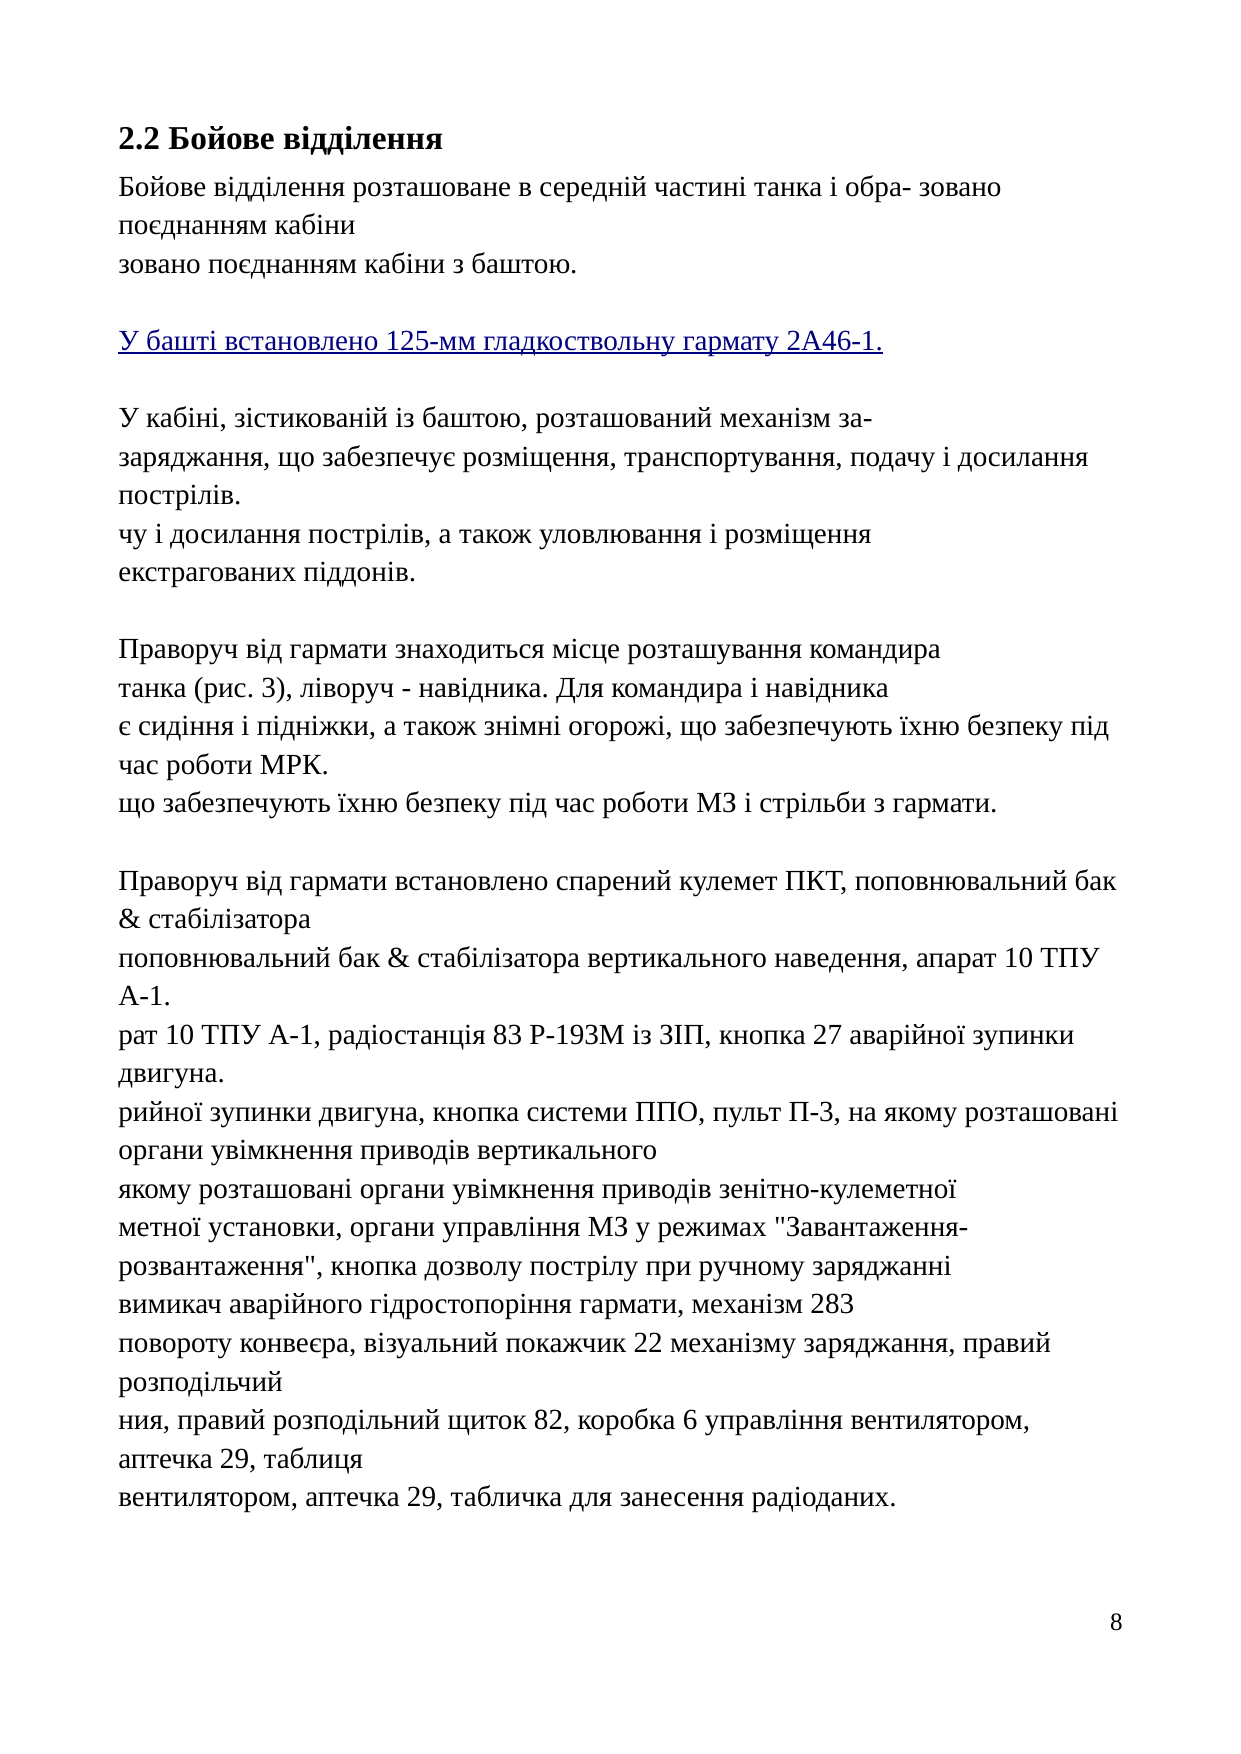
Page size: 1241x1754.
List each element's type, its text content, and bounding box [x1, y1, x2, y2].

subtitle 2.2 Бойове відділення [118, 118, 1122, 156]
text Бойове відділення розташоване в середній частині танка і обра- зовано поєднанням кабіни зовано поєднанням кабіни з баштою. У башті встановлено 125-мм гладкоствольну гармату 2А46-1. У кабіні, зістикованій із баштою, розташований механізм за- заряджання, що забезпечує розміщення, транспортування, подачу і досилання пострілів. чу і досилання пострілів, а також уловлювання і розміщення екстрагованих піддонів. Праворуч від гармати знаходиться місце розташування командира танка (рис. 3), ліворуч - навідника. Для командира і навідника є сидіння і підніжки, а також знімні огорожі, що забезпечують їхню безпеку під час роботи МРК. що забезпечують їхню безпеку під час роботи МЗ і стрільби з гармати. Праворуч від гармати встановлено спарений кулемет ПКТ, поповнювальний бак & стабілізатора поповнювальний бак & стабілізатора вертикального наведення, апарат 10 ТПУ А-1. рат 10 ТПУ А-1, радіостанція 83 Р-193М із ЗІП, кнопка 27 аварійної зупинки двигуна. рийної зупинки двигуна, кнопка системи ППО, пульт П-3, на якому розташовані органи увімкнення приводів вертикального якому розташовані органи увімкнення приводів зенітно-кулеметної метної установки, органи управління МЗ у режимах "Завантаження- розвантаження", кнопка дозволу пострілу при ручному заряджанні вимикач аварійного гідростопоріння гармати, механізм 283 повороту конвеєра, візуальний покажчик 22 механізму заряджання, правий розподільчий ния, правий розподільний щиток 82, коробка 6 управління вентилятором, аптечка 29, таблиця вентилятором, аптечка 29, табличка для занесення радіоданих. [118, 169, 1122, 1551]
